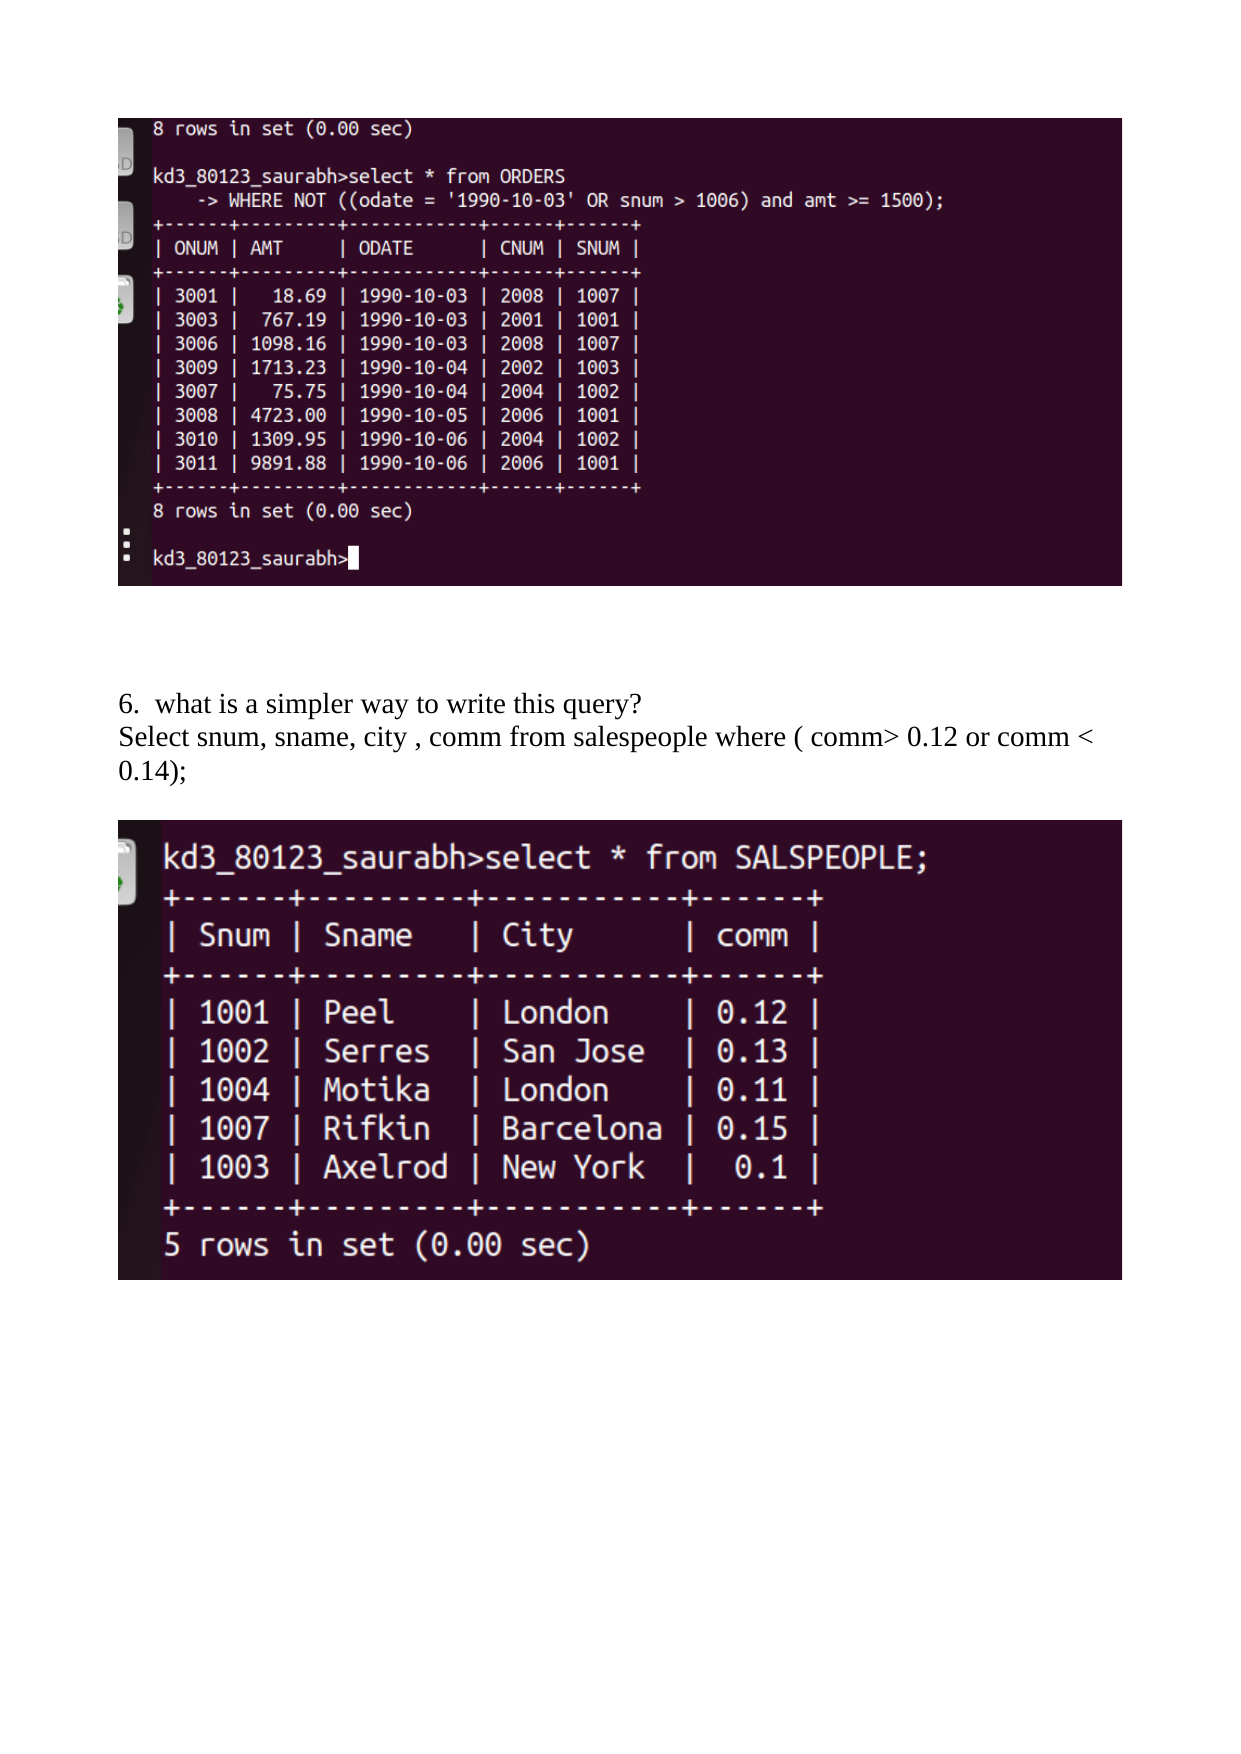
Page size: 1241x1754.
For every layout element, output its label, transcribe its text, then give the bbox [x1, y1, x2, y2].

picture [118, 820, 1123, 1280]
text 6. what is a simpler way to write this query? [118, 686, 1122, 719]
picture [118, 118, 1123, 586]
text Select snum, sname, city , comm from salespeople where ( comm> 0.12 or comm < 0.14); [118, 719, 1122, 787]
